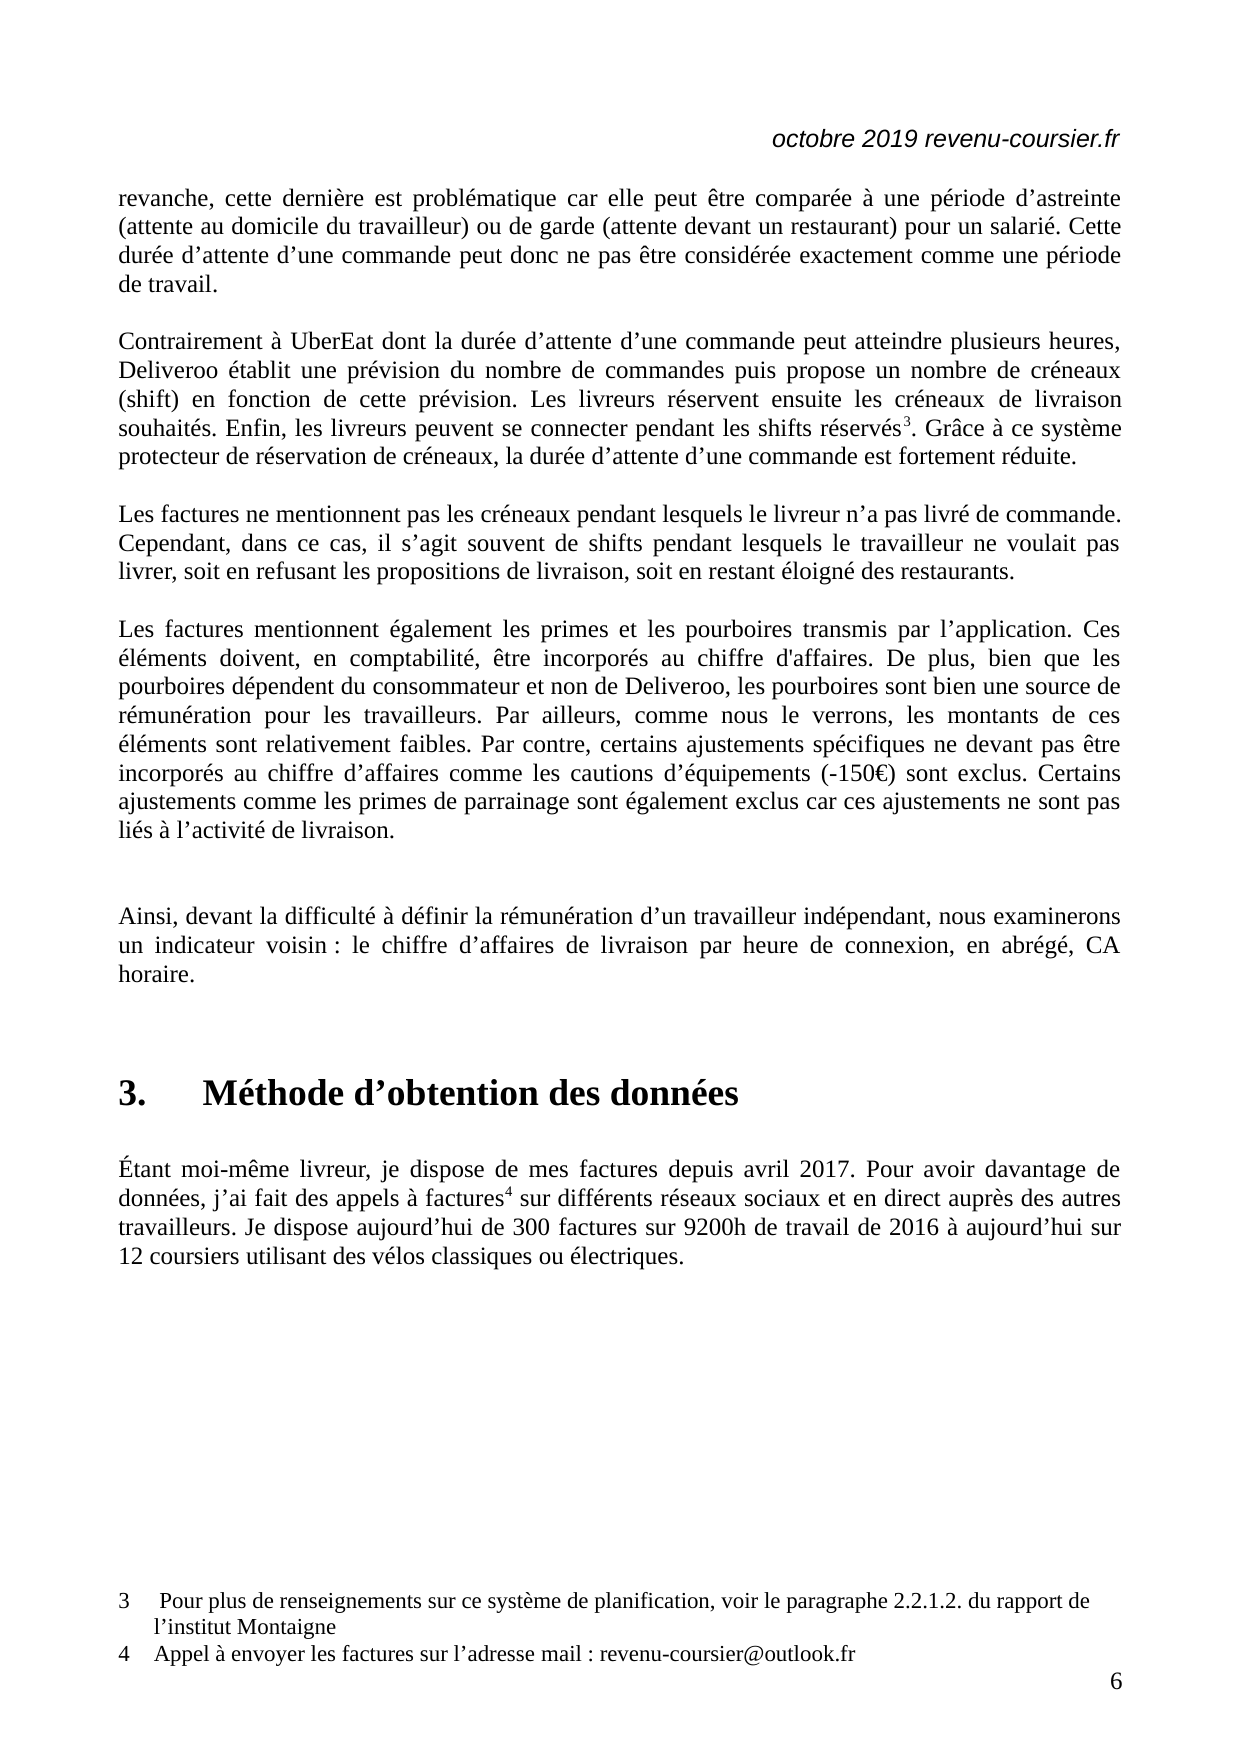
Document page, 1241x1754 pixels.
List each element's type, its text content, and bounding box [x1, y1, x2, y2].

text Les factures mentionnent également les primes et les pourboires transmis par l’application. Ces éléments doivent, en comptabilité, être incorporés au chiffre d'affaires. De plus, bien que les pourboires dépendent du consommateur et non de Deliveroo, les pourboires sont bien une source de rémunération pour les travailleurs. Par ailleurs, comme nous le verrons, les montants de ces éléments sont relativement faibles. Par contre, certains ajustements spécifiques ne devant pas être incorporés au chiffre d’affaires comme les cautions d’équipements (-150€) sont exclus. Certains ajustements comme les primes de parrainage sont également exclus car ces ajustements ne sont pas liés à l’activité de livraison. [118, 614, 1122, 844]
text Contrairement à UberEat dont la durée d’attente d’une commande peut atteindre plusieurs heures, Deliveroo établit une prévision du nombre de commandes puis propose un nombre de créneaux (shift) en fonction de cette prévision. Les livreurs réservent ensuite les créneaux de livraison souhaités. Enfin, les livreurs peuvent se connecter pendant les shifts réservés. Grâce à ce système protecteur de réservation de créneaux, la durée d’attente d’une commande est fortement réduite. [118, 326, 1122, 470]
text revanche, cette dernière est problématique car elle peut être comparée à une période d’astreinte (attente au domicile du travailleur) ou de garde (attente devant un restaurant) pour un salarié. Cette durée d’attente d’une commande peut donc ne pas être considérée exactement comme une période de travail. [118, 183, 1122, 298]
text Appel à envoyer les factures sur l’adresse mail : revenu-coursier@outlook.fr [118, 1640, 1122, 1666]
text Ainsi, devant la difficulté à définir la rémunération d’un travailleur indépendant, nous examinerons un indicateur voisin : le chiffre d’affaires de livraison par heure de connexion, en abrégé, CA horaire. [118, 901, 1122, 988]
text Les factures ne mentionnent pas les créneaux pendant lesquels le livreur n’a pas livré de commande. Cependant, dans ce cas, il s’agit souvent de shifts pendant lesquels le travailleur ne voulait pas livrer, soit en refusant les propositions de livraison, soit en restant éloigné des restaurants. [118, 499, 1122, 585]
text Pour plus de renseignements sur ce système de planification, voir le paragraphe 2.2.1.2. du rapport de l’institut Montaigne [118, 1587, 1122, 1640]
subtitle Méthode d’obtention des données [118, 1070, 1122, 1113]
text Étant moi-même livreur, je dispose de mes factures depuis avril 2017. Pour avoir davantage de données, j’ai fait des appels à factures sur différents réseaux sociaux et en direct auprès des autres travailleurs. Je dispose aujourd’hui de 300 factures sur 9200h de travail de 2016 à aujourd’hui sur 12 coursiers utilisant des vélos classiques ou électriques. [118, 1154, 1122, 1269]
